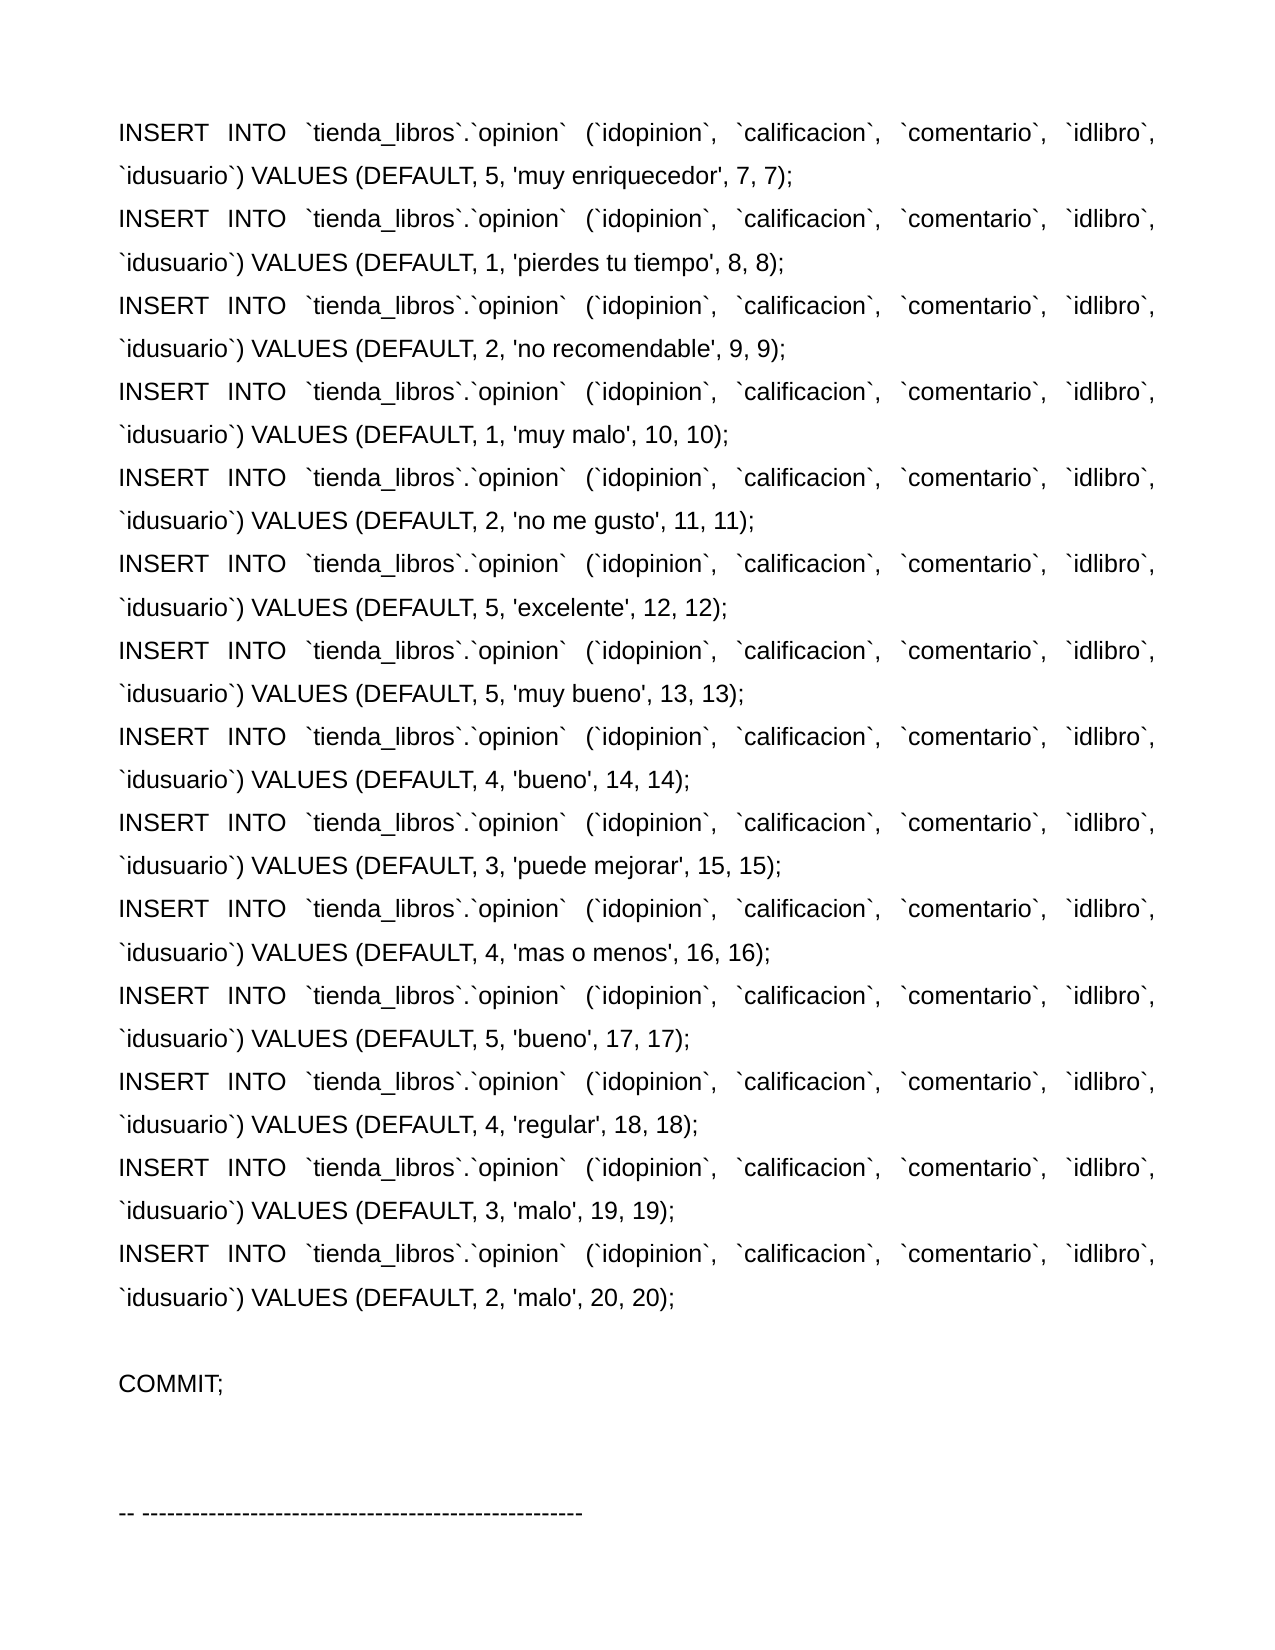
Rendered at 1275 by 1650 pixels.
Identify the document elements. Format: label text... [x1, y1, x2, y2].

text INSERT INTO `tienda_libros`.`opinion` (`idopinion`, `calificacion`, `comentario`, `idlibro`, `idusuario`) VALUES (DEFAULT, 5, 'bueno', 17, 17); [118, 981, 1157, 1052]
text INSERT INTO `tienda_libros`.`opinion` (`idopinion`, `calificacion`, `comentario`, `idlibro`, `idusuario`) VALUES (DEFAULT, 5, 'muy bueno', 13, 13); [118, 636, 1157, 707]
text INSERT INTO `tienda_libros`.`opinion` (`idopinion`, `calificacion`, `comentario`, `idlibro`, `idusuario`) VALUES (DEFAULT, 1, 'pierdes tu tiempo', 8, 8); [118, 204, 1157, 276]
text COMMIT; [118, 1369, 1157, 1397]
text INSERT INTO `tienda_libros`.`opinion` (`idopinion`, `calificacion`, `comentario`, `idlibro`, `idusuario`) VALUES (DEFAULT, 2, 'no me gusto', 11, 11); [118, 463, 1157, 535]
text INSERT INTO `tienda_libros`.`opinion` (`idopinion`, `calificacion`, `comentario`, `idlibro`, `idusuario`) VALUES (DEFAULT, 1, 'muy malo', 10, 10); [118, 377, 1157, 449]
text INSERT INTO `tienda_libros`.`opinion` (`idopinion`, `calificacion`, `comentario`, `idlibro`, `idusuario`) VALUES (DEFAULT, 5, 'excelente', 12, 12); [118, 549, 1157, 621]
text INSERT INTO `tienda_libros`.`opinion` (`idopinion`, `calificacion`, `comentario`, `idlibro`, `idusuario`) VALUES (DEFAULT, 4, 'bueno', 14, 14); [118, 722, 1157, 794]
text INSERT INTO `tienda_libros`.`opinion` (`idopinion`, `calificacion`, `comentario`, `idlibro`, `idusuario`) VALUES (DEFAULT, 2, 'malo', 20, 20); [118, 1239, 1157, 1311]
text INSERT INTO `tienda_libros`.`opinion` (`idopinion`, `calificacion`, `comentario`, `idlibro`, `idusuario`) VALUES (DEFAULT, 2, 'no recomendable', 9, 9); [118, 291, 1157, 362]
text -- ----------------------------------------------------- [118, 1498, 1157, 1527]
text INSERT INTO `tienda_libros`.`opinion` (`idopinion`, `calificacion`, `comentario`, `idlibro`, `idusuario`) VALUES (DEFAULT, 3, 'puede mejorar', 15, 15); [118, 808, 1157, 880]
text INSERT INTO `tienda_libros`.`opinion` (`idopinion`, `calificacion`, `comentario`, `idlibro`, `idusuario`) VALUES (DEFAULT, 4, 'regular', 18, 18); [118, 1067, 1157, 1139]
text INSERT INTO `tienda_libros`.`opinion` (`idopinion`, `calificacion`, `comentario`, `idlibro`, `idusuario`) VALUES (DEFAULT, 5, 'muy enriquecedor', 7, 7); [118, 118, 1157, 190]
text INSERT INTO `tienda_libros`.`opinion` (`idopinion`, `calificacion`, `comentario`, `idlibro`, `idusuario`) VALUES (DEFAULT, 3, 'malo', 19, 19); [118, 1153, 1157, 1225]
text INSERT INTO `tienda_libros`.`opinion` (`idopinion`, `calificacion`, `comentario`, `idlibro`, `idusuario`) VALUES (DEFAULT, 4, 'mas o menos', 16, 16); [118, 894, 1157, 966]
